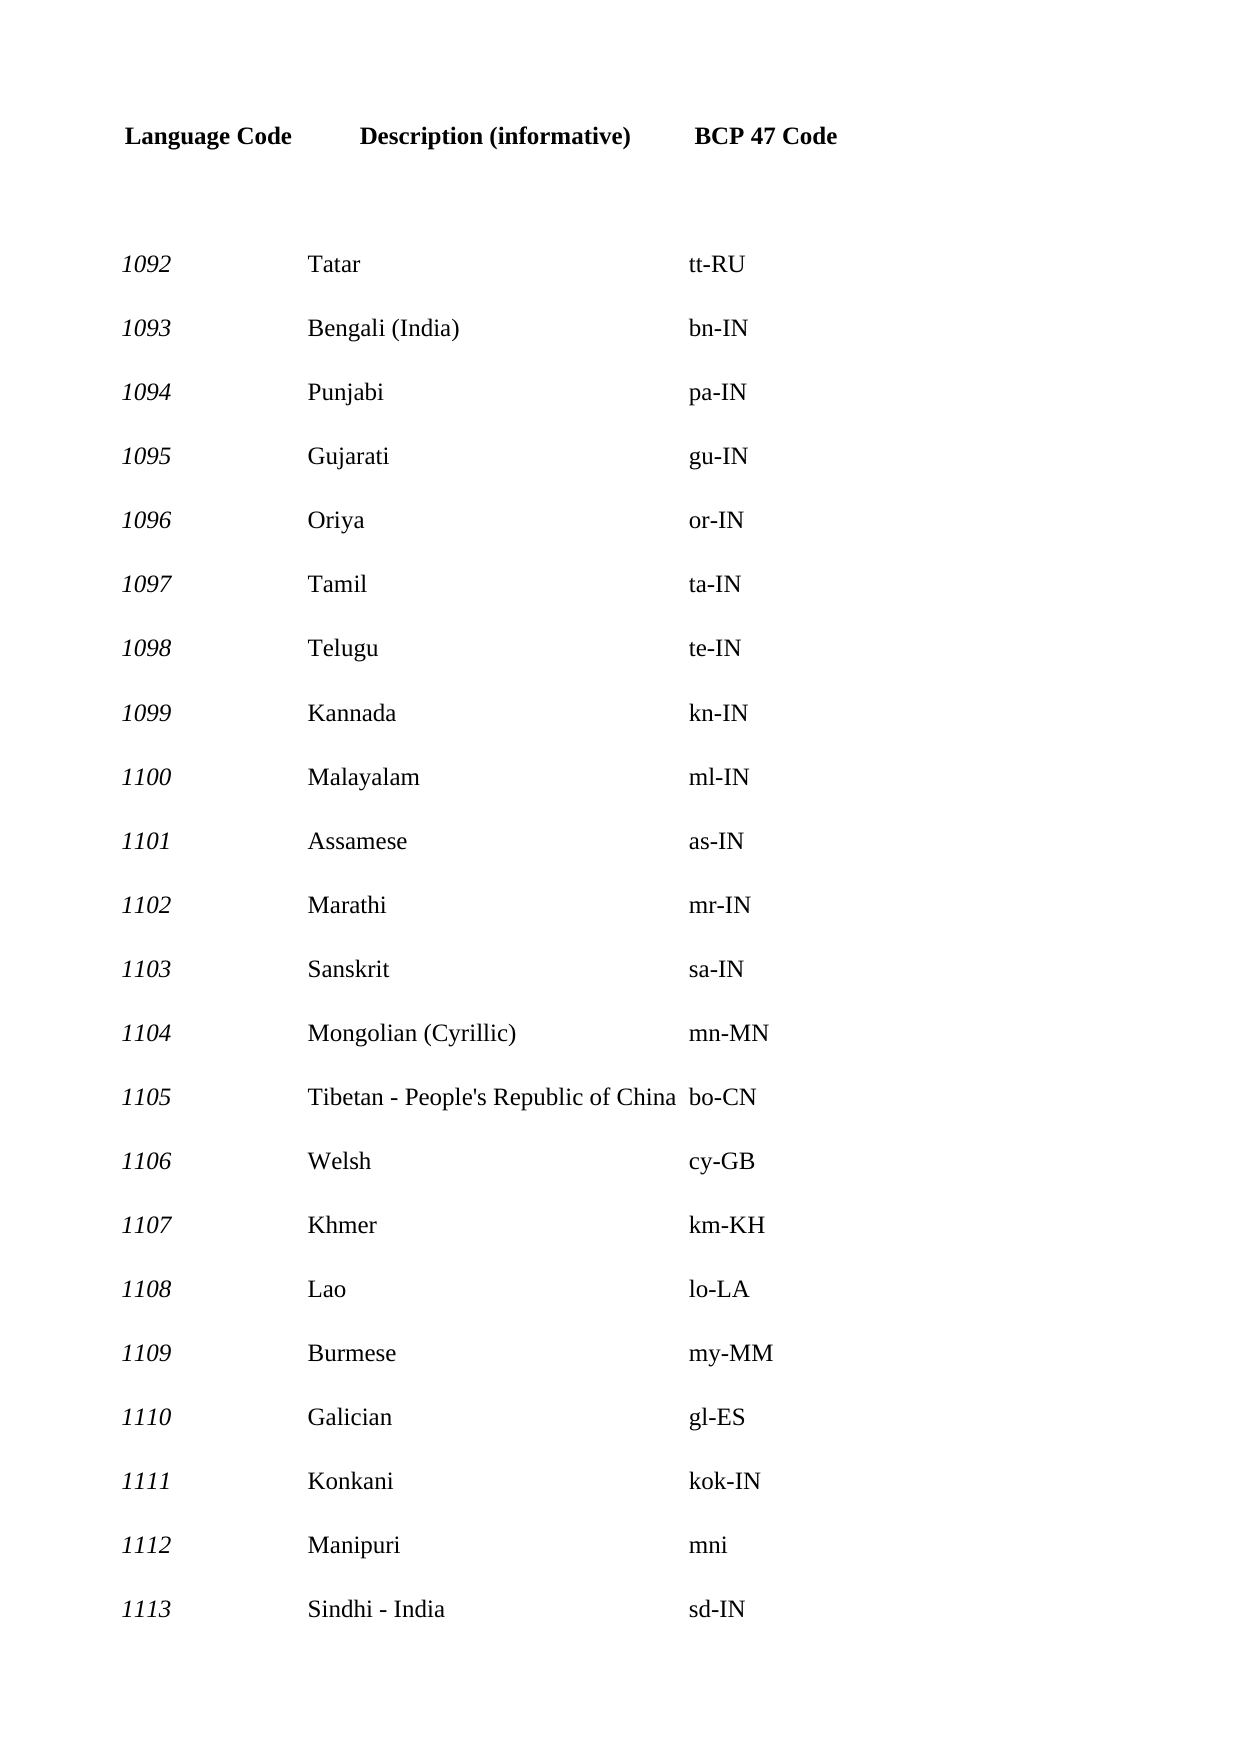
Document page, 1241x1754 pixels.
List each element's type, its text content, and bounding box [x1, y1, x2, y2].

table_cell Malayalam [305, 759, 686, 823]
table_cell Assamese [305, 823, 686, 887]
table_cell 1105 [118, 1079, 304, 1143]
table_cell 1106 [118, 1143, 304, 1207]
table_cell [118, 182, 304, 246]
table_cell Bengali (India) [305, 310, 686, 374]
table_cell Konkani [305, 1464, 686, 1527]
table_cell Lao [305, 1271, 686, 1335]
table_cell 1112 [118, 1528, 304, 1592]
table_cell 1100 [118, 759, 304, 823]
table_cell 1104 [118, 1015, 304, 1079]
table_cell gl-ES [686, 1399, 846, 1463]
table_cell Marathi [305, 887, 686, 951]
table_cell lo-LA [686, 1271, 846, 1335]
table_cell mr-IN [686, 887, 846, 951]
table_header BCP 47 Code [686, 118, 846, 182]
table_cell te-IN [686, 631, 846, 695]
table_cell Oriya [305, 503, 686, 567]
table_cell 1113 [118, 1592, 304, 1626]
table_cell 1109 [118, 1335, 304, 1399]
table_cell or-IN [686, 503, 846, 567]
table_cell ml-IN [686, 759, 846, 823]
table_cell cy-GB [686, 1143, 846, 1207]
table_cell 1110 [118, 1399, 304, 1463]
table_cell 1094 [118, 374, 304, 438]
table_cell my-MM [686, 1335, 846, 1399]
table_cell Telugu [305, 631, 686, 695]
table_cell sd-IN [686, 1592, 846, 1626]
table_cell Galician [305, 1399, 686, 1463]
table_cell 1111 [118, 1464, 304, 1527]
table_cell Welsh [305, 1143, 686, 1207]
table_cell kn-IN [686, 695, 846, 759]
table_header Language Code [118, 118, 304, 182]
table_cell 1102 [118, 887, 304, 951]
table_cell 1093 [118, 310, 304, 374]
table_cell 1098 [118, 631, 304, 695]
table_cell km-KH [686, 1207, 846, 1271]
table_cell kok-IN [686, 1464, 846, 1527]
table_cell Sanskrit [305, 951, 686, 1015]
table_cell Kannada [305, 695, 686, 759]
table_cell Sindhi - India [305, 1592, 686, 1626]
table_cell 1108 [118, 1271, 304, 1335]
table_cell 1103 [118, 951, 304, 1015]
table_cell Burmese [305, 1335, 686, 1399]
table_cell bo-CN [686, 1079, 846, 1143]
table_cell Manipuri [305, 1528, 686, 1592]
table_cell 1101 [118, 823, 304, 887]
table_cell mni [686, 1528, 846, 1592]
table_cell Gujarati [305, 439, 686, 502]
table_cell mn-MN [686, 1015, 846, 1079]
table_cell 1107 [118, 1207, 304, 1271]
table_header Description (informative) [305, 118, 686, 182]
table_cell 1092 [118, 246, 304, 310]
table_cell tt-RU [686, 246, 846, 310]
table_cell Mongolian (Cyrillic) [305, 1015, 686, 1079]
table_cell [686, 182, 846, 246]
table_cell Punjabi [305, 374, 686, 438]
table_cell Tatar [305, 246, 686, 310]
table_cell pa-IN [686, 374, 846, 438]
table_cell gu-IN [686, 439, 846, 502]
table_cell Khmer [305, 1207, 686, 1271]
table_cell bn-IN [686, 310, 846, 374]
table_cell as-IN [686, 823, 846, 887]
table_cell [305, 182, 686, 246]
table_cell 1097 [118, 567, 304, 631]
table_cell 1099 [118, 695, 304, 759]
table_cell 1095 [118, 439, 304, 502]
table_cell 1096 [118, 503, 304, 567]
table_cell sa-IN [686, 951, 846, 1015]
table_cell ta-IN [686, 567, 846, 631]
table_cell Tibetan - People's Republic of China [305, 1079, 686, 1143]
table_cell Tamil [305, 567, 686, 631]
